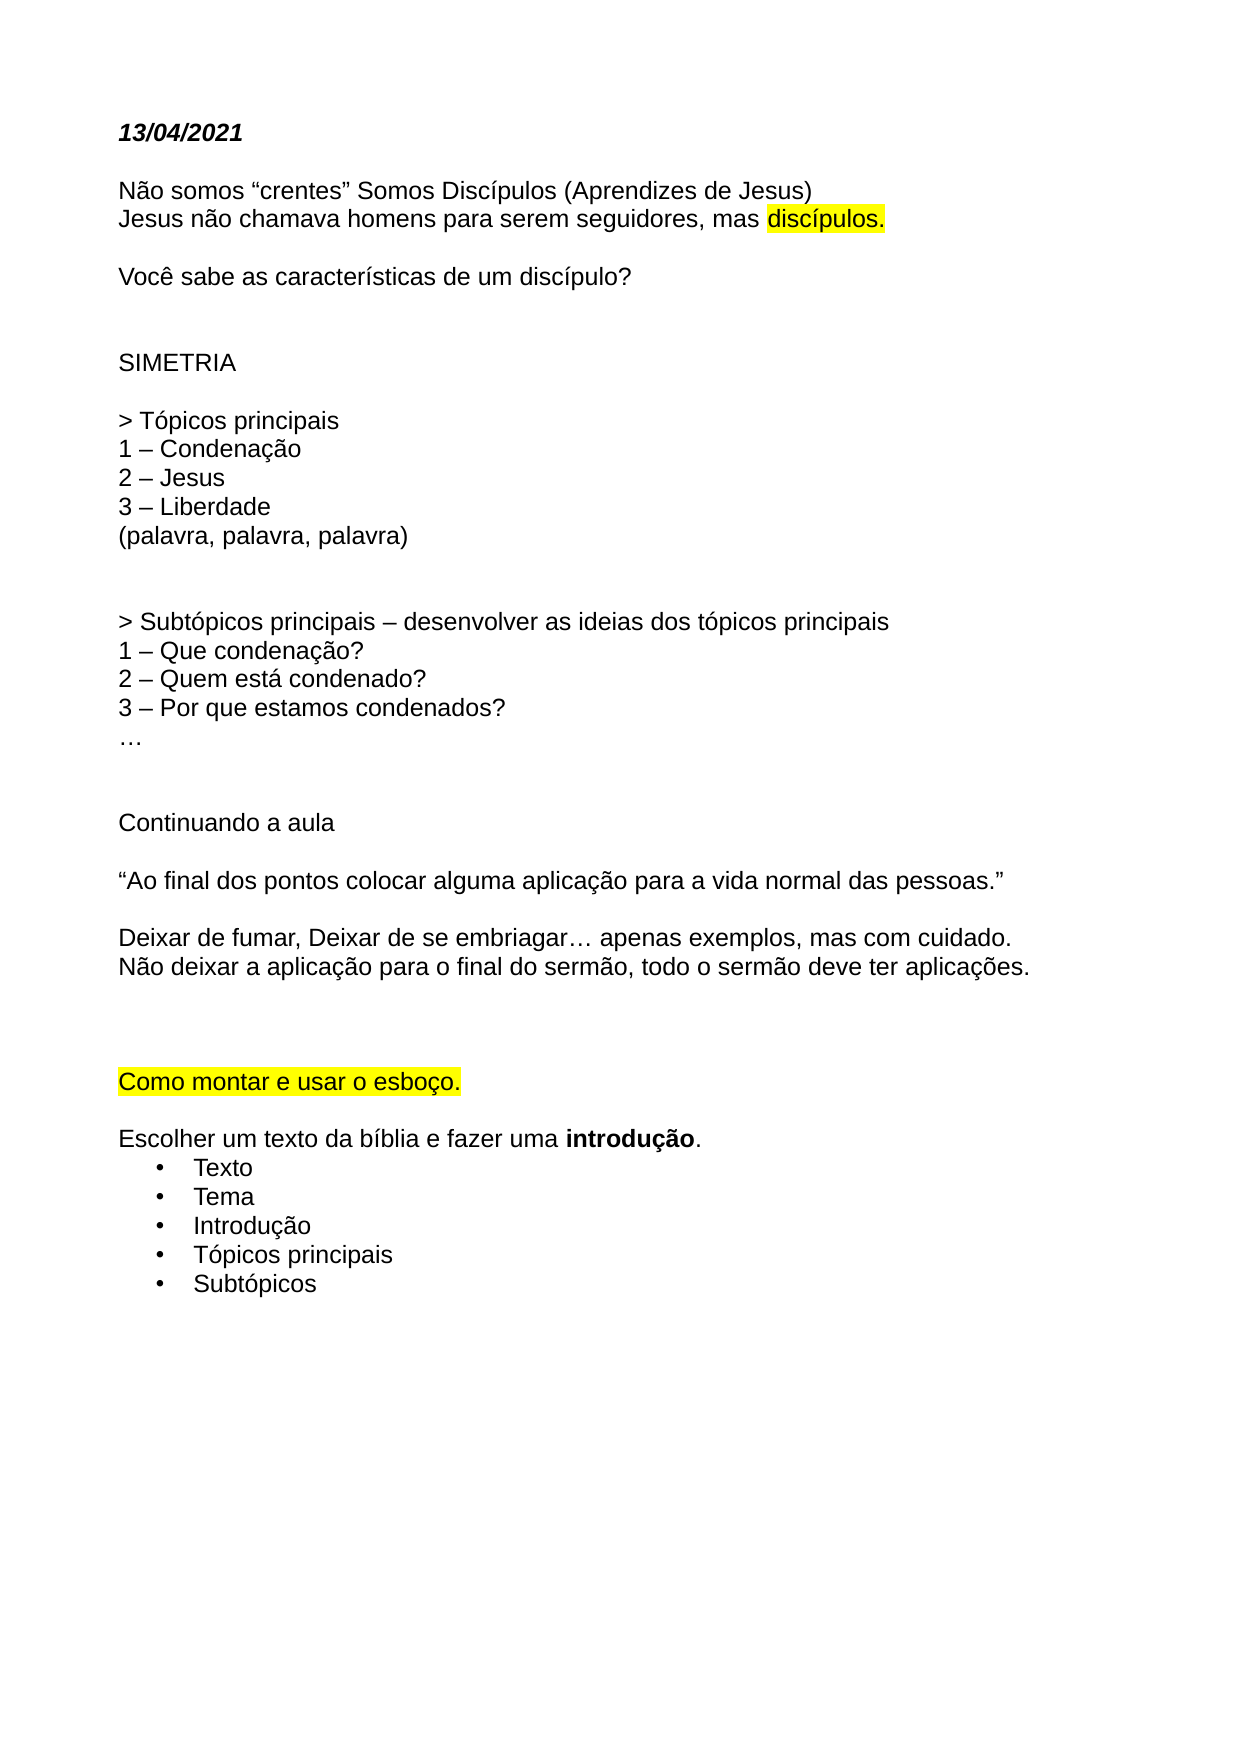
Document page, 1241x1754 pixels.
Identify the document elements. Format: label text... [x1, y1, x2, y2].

text Deixar de fumar, Deixar de se embriagar… apenas exemplos, mas com cuidado. [118, 923, 1122, 952]
list Introdução [156, 1211, 1122, 1240]
list Tema [156, 1182, 1122, 1211]
text 2 – Quem está condenado? [118, 664, 1122, 693]
text > Tópicos principais [118, 406, 1122, 434]
list Tópicos principais [156, 1240, 1122, 1268]
text 2 – Jesus [118, 463, 1122, 492]
text Jesus não chamava homens para serem seguidores, mas discípulos. [118, 204, 1122, 233]
text 3 – Liberdade [118, 492, 1122, 521]
text 1 – Que condenação? [118, 636, 1122, 664]
text Não somos “crentes” Somos Discípulos (Aprendizes de Jesus) [118, 176, 1122, 204]
text “Ao final dos pontos colocar alguma aplicação para a vida normal das pessoas.” [118, 866, 1122, 894]
text SIMETRIA [118, 348, 1122, 377]
text … [118, 722, 1122, 751]
text 3 – Por que estamos condenados? [118, 693, 1122, 722]
text Escolher um texto da bíblia e fazer uma introdução. [118, 1124, 1122, 1153]
list Subtópicos [156, 1268, 1122, 1297]
text Como montar e usar o esboço. [118, 1067, 1122, 1096]
text Não deixar a aplicação para o final do sermão, todo o sermão deve ter aplicações. [118, 952, 1122, 981]
text 13/04/2021 [118, 118, 1122, 147]
text > Subtópicos principais – desenvolver as ideias dos tópicos principais [118, 607, 1122, 636]
text 1 – Condenação [118, 434, 1122, 463]
list Texto [156, 1153, 1122, 1182]
text Continuando a aula [118, 808, 1122, 837]
text (palavra, palavra, palavra) [118, 521, 1122, 549]
text Você sabe as características de um discípulo? [118, 262, 1122, 291]
